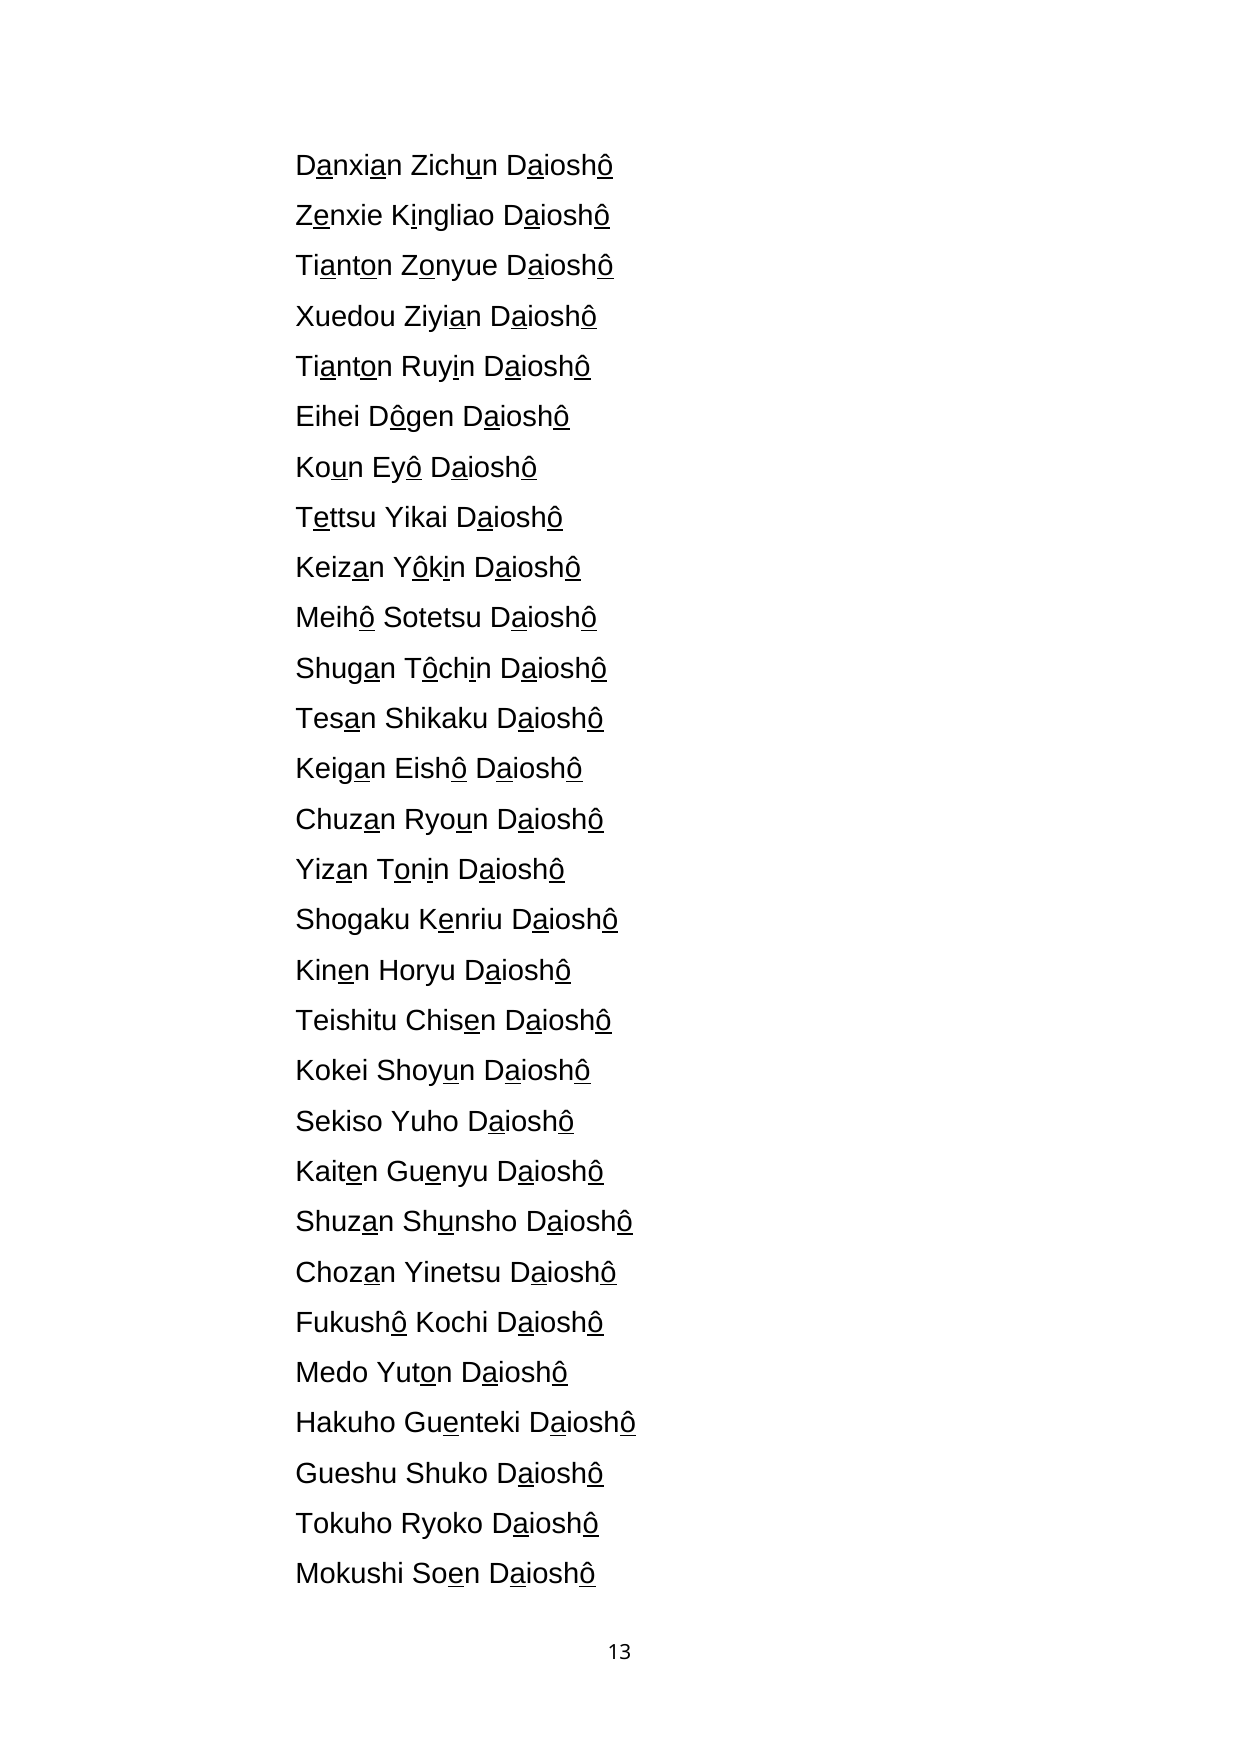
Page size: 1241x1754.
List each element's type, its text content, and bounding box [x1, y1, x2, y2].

subtitle Tianton Zonyue Daioshô [221, 248, 1092, 282]
subtitle Mokushi Soen Daioshô [221, 1556, 1092, 1590]
subtitle Fukushô Kochi Daioshô [221, 1305, 1092, 1338]
subtitle Kaiten Guenyu Daioshô [221, 1154, 1092, 1187]
subtitle Tettsu Yikai Daioshô [221, 500, 1092, 533]
subtitle Yizan Tonin Daioshô [221, 852, 1092, 886]
subtitle Danxian Zichun Daioshô [221, 148, 1092, 181]
subtitle Eihei Dôgen Daioshô [221, 399, 1092, 433]
subtitle Zenxie Kingliao Daioshô [221, 198, 1092, 232]
subtitle Tokuho Ryoko Daioshô [221, 1506, 1092, 1540]
subtitle Teishitu Chisen Daioshô [221, 1003, 1092, 1037]
subtitle Hakuho Guenteki Daioshô [221, 1406, 1092, 1439]
subtitle Kinen Horyu Daioshô [221, 953, 1092, 986]
subtitle Tianton Ruyin Daioshô [221, 349, 1092, 382]
subtitle Keizan Yôkin Daioshô [221, 550, 1092, 584]
subtitle Xuedou Ziyian Daioshô [221, 299, 1092, 332]
subtitle Chozan Yinetsu Daioshô [221, 1254, 1092, 1288]
subtitle Tesan Shikaku Daioshô [221, 701, 1092, 735]
subtitle Shuzan Shunsho Daioshô [221, 1204, 1092, 1238]
subtitle Shugan Tôchin Daioshô [221, 651, 1092, 684]
subtitle Kokei Shoyun Daioshô [221, 1053, 1092, 1087]
subtitle Medo Yuton Daioshô [221, 1355, 1092, 1389]
subtitle Shogaku Kenriu Daioshô [221, 902, 1092, 936]
subtitle Meihô Sotetsu Daioshô [221, 601, 1092, 634]
subtitle Sekiso Yuho Daioshô [221, 1104, 1092, 1137]
subtitle Gueshu Shuko Daioshô [221, 1456, 1092, 1489]
subtitle Keigan Eishô Daioshô [221, 751, 1092, 785]
subtitle Chuzan Ryoun Daioshô [221, 802, 1092, 835]
subtitle Koun Eyô Daioshô [221, 449, 1092, 483]
